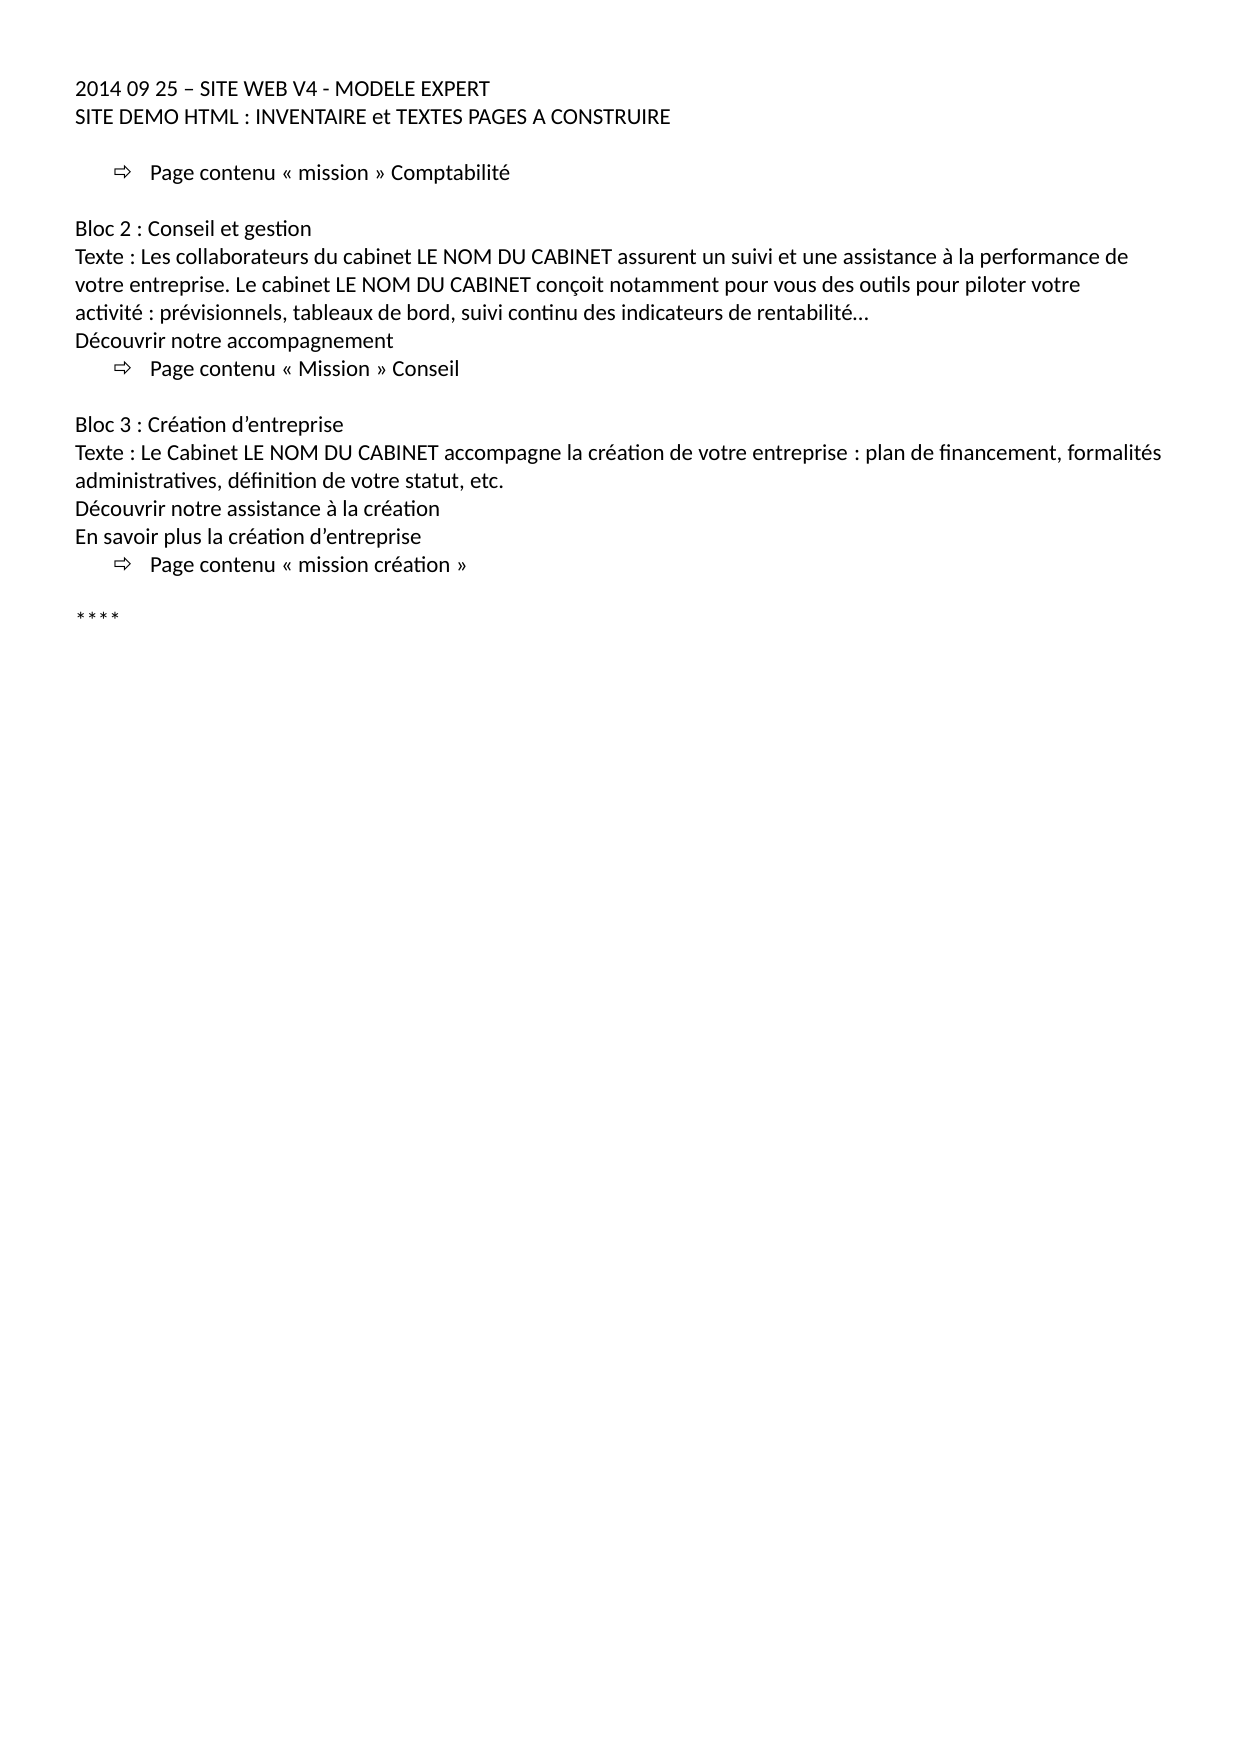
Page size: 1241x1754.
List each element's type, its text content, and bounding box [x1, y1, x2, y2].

text Découvrir notre assistance à la création [75, 494, 1165, 522]
list Page contenu « mission » Comptabilité [112, 158, 1165, 186]
text En savoir plus la création d’entreprise [75, 522, 1165, 550]
text Bloc 2 : Conseil et gestion [75, 214, 1165, 242]
text Texte : Le Cabinet LE NOM DU CABINET accompagne la création de votre entreprise : plan de financement, formalités administratives, définition de votre statut, etc. [75, 438, 1165, 494]
list Page contenu « mission création » [112, 550, 1165, 578]
text Bloc 3 : Création d’entreprise [75, 410, 1165, 438]
list Page contenu « Mission » Conseil [112, 354, 1165, 382]
text **** [75, 606, 1165, 634]
text Texte : Les collaborateurs du cabinet LE NOM DU CABINET assurent un suivi et une assistance à la performance de votre entreprise. Le cabinet LE NOM DU CABINET conçoit notamment pour vous des outils pour piloter votre activité : prévisionnels, tableaux de bord, suivi continu des indicateurs de rentabilité… [75, 242, 1165, 326]
text Découvrir notre accompagnement [75, 326, 1165, 354]
